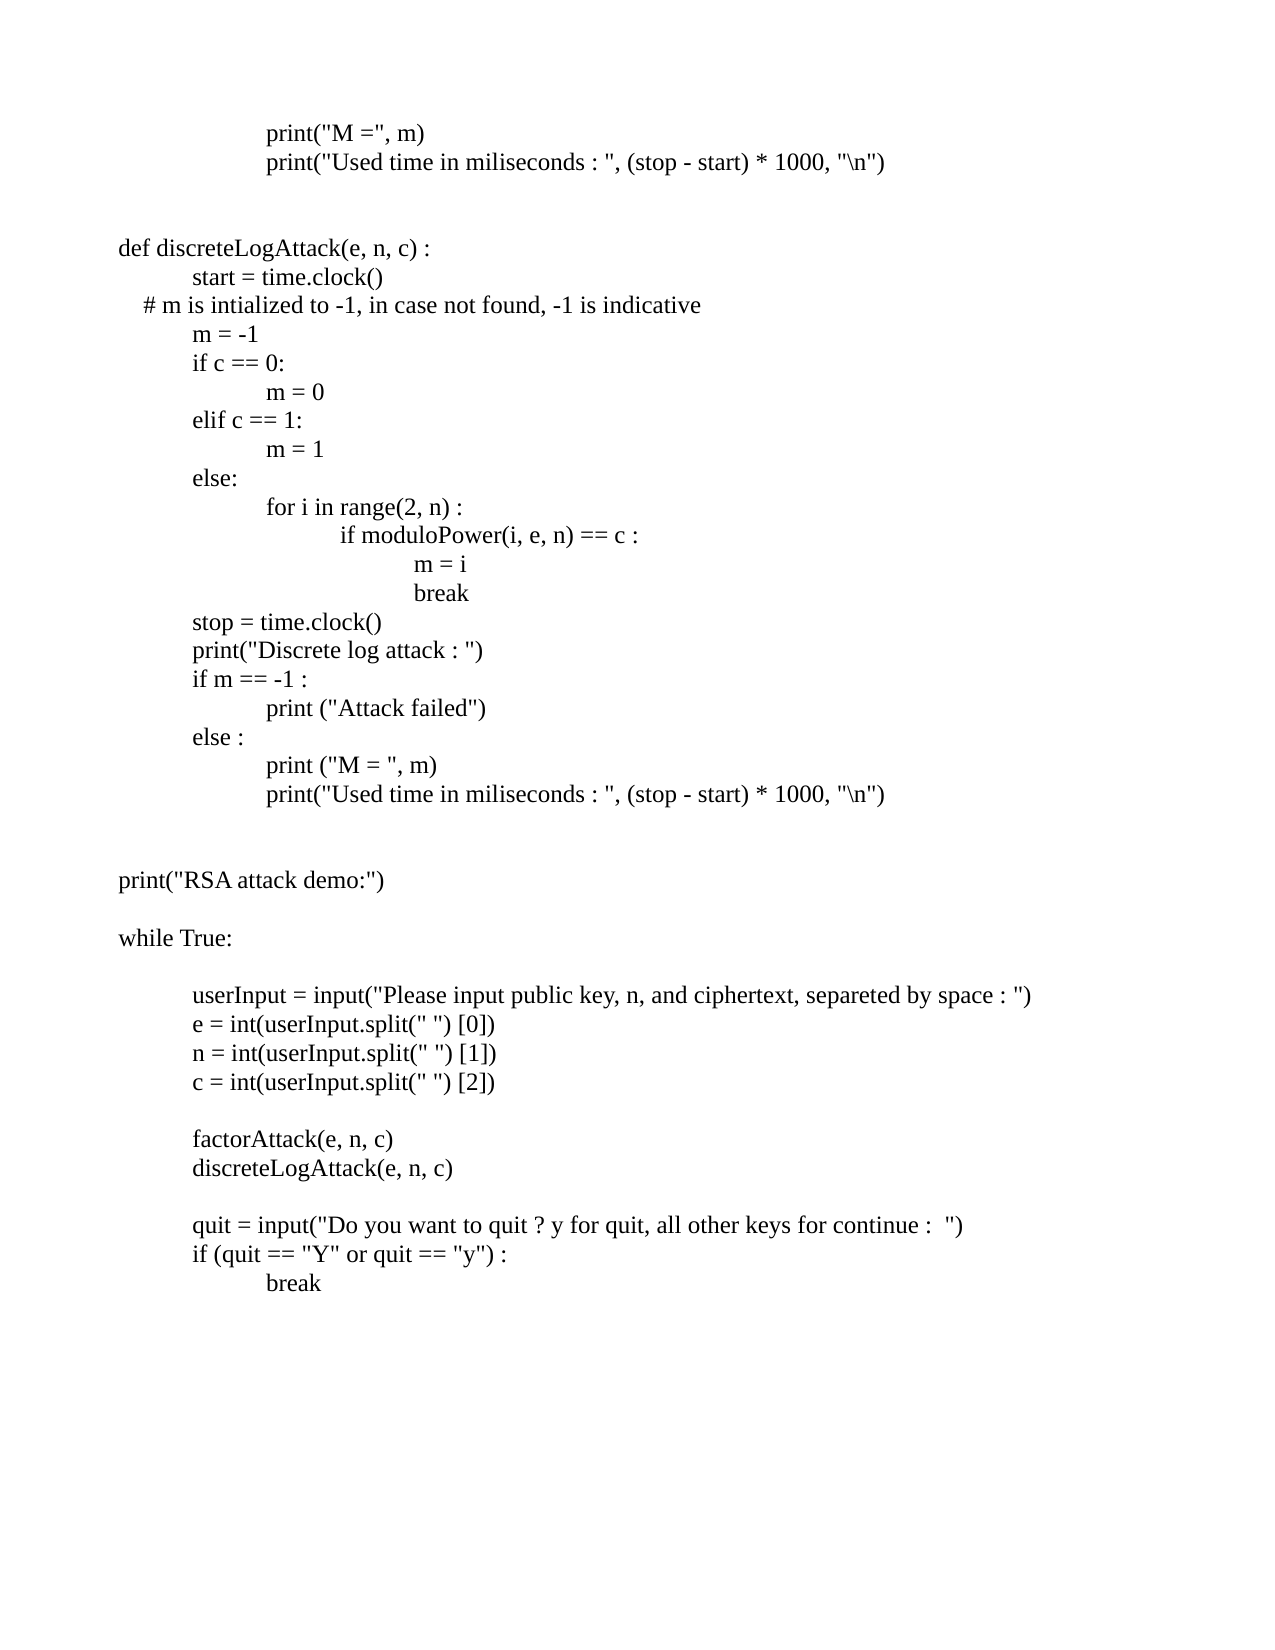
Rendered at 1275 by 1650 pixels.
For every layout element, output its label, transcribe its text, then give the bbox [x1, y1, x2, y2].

text discreteLogAttack(e, n, c) [118, 1153, 1157, 1182]
text start = time.clock() [118, 262, 1157, 291]
text print("RSA attack demo:") [118, 866, 1157, 894]
text if moduloPower(i, e, n) == c : [118, 521, 1157, 549]
text if c == 0: [118, 348, 1157, 377]
text m = 0 [118, 377, 1157, 406]
text m = -1 [118, 319, 1157, 348]
text quit = input("Do you want to quit ? y for quit, all other keys for continue : ") [118, 1211, 1157, 1239]
text factorAttack(e, n, c) [118, 1124, 1157, 1153]
text break [118, 578, 1157, 607]
text m = 1 [118, 434, 1157, 463]
text stop = time.clock() [118, 607, 1157, 636]
text print("Used time in miliseconds : ", (stop - start) * 1000, "\n") [118, 147, 1157, 176]
text else : [118, 722, 1157, 751]
text elif c == 1: [118, 406, 1157, 434]
text while True: [118, 923, 1157, 952]
text print("Discrete log attack : ") [118, 636, 1157, 664]
text c = int(userInput.split(" ") [2]) [118, 1067, 1157, 1096]
text def discreteLogAttack(e, n, c) : [118, 233, 1157, 262]
text for i in range(2, n) : [118, 492, 1157, 521]
text else: [118, 463, 1157, 492]
text print ("Attack failed") [118, 693, 1157, 722]
text m = i [118, 549, 1157, 578]
text e = int(userInput.split(" ") [0]) [118, 1009, 1157, 1038]
text # m is intialized to -1, in case not found, -1 is indicative [118, 291, 1157, 319]
text if m == -1 : [118, 664, 1157, 693]
text userInput = input("Please input public key, n, and ciphertext, separeted by space : ") [118, 981, 1157, 1009]
text if (quit == "Y" or quit == "y") : [118, 1239, 1157, 1268]
text print("Used time in miliseconds : ", (stop - start) * 1000, "\n") [118, 779, 1157, 808]
text break [118, 1268, 1157, 1297]
text print("M =", m) [118, 118, 1157, 147]
text n = int(userInput.split(" ") [1]) [118, 1038, 1157, 1067]
text print ("M = ", m) [118, 751, 1157, 779]
